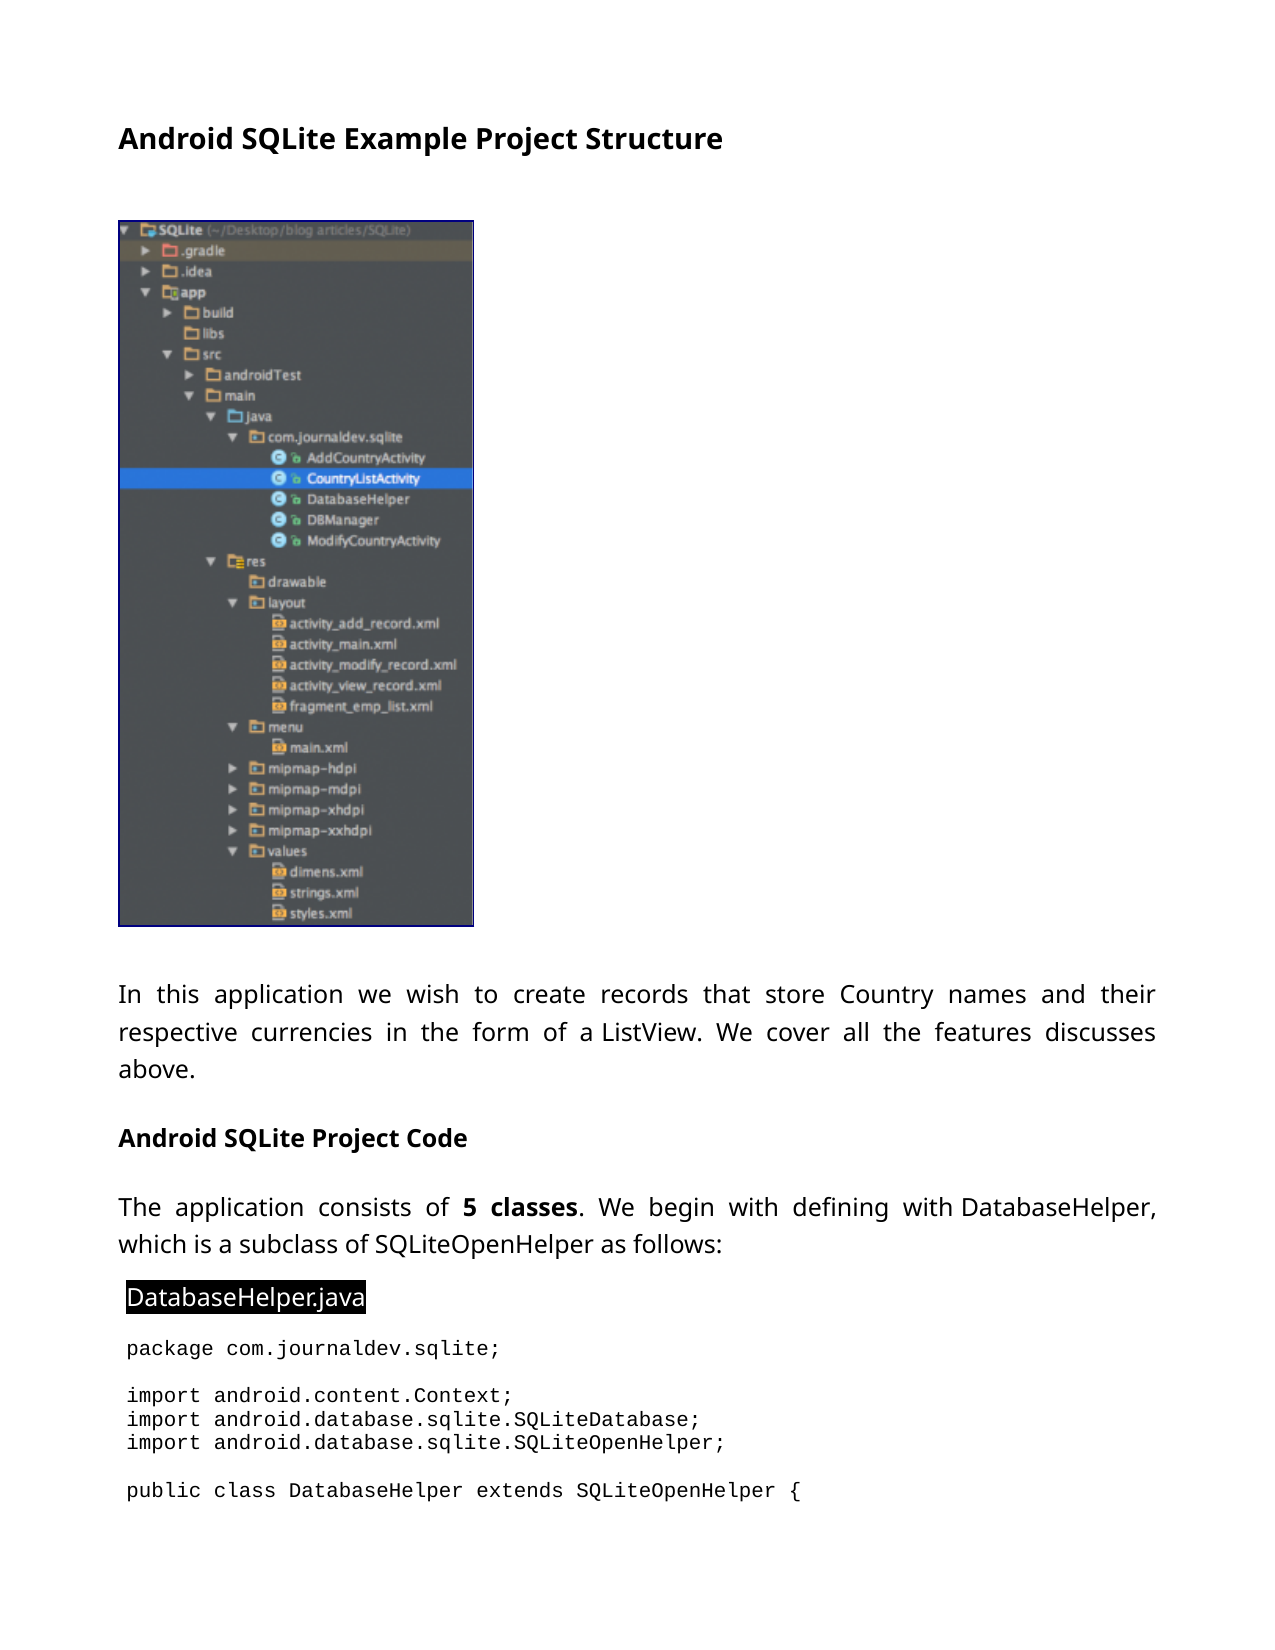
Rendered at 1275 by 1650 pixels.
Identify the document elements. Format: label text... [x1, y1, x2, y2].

text import android.database.sqlite.SQLiteDatabase; [126, 1409, 1149, 1432]
text import android.content.Context; [126, 1385, 1149, 1409]
text DatabaseHelper.java [126, 1277, 1149, 1314]
text package com.journaldev.sqlite; [126, 1338, 1149, 1361]
subtitle Android SQLite Example Project Structure [118, 118, 1157, 158]
text In this application we wish to create records that store Country names and their respective currencies in the form of a ListView. We cover all the features discusses above. [118, 973, 1157, 1086]
text The application consists of 5 classes. We begin with defining with DatabaseHelper, which is a subclass of SQLiteOpenHelper as follows: [118, 1186, 1157, 1261]
picture [120, 222, 473, 925]
text Android SQLite Project Code [118, 1117, 1157, 1155]
text public class DatabaseHelper extends SQLiteOpenHelper { [126, 1479, 1149, 1503]
text import android.database.sqlite.SQLiteOpenHelper; [126, 1432, 1149, 1456]
